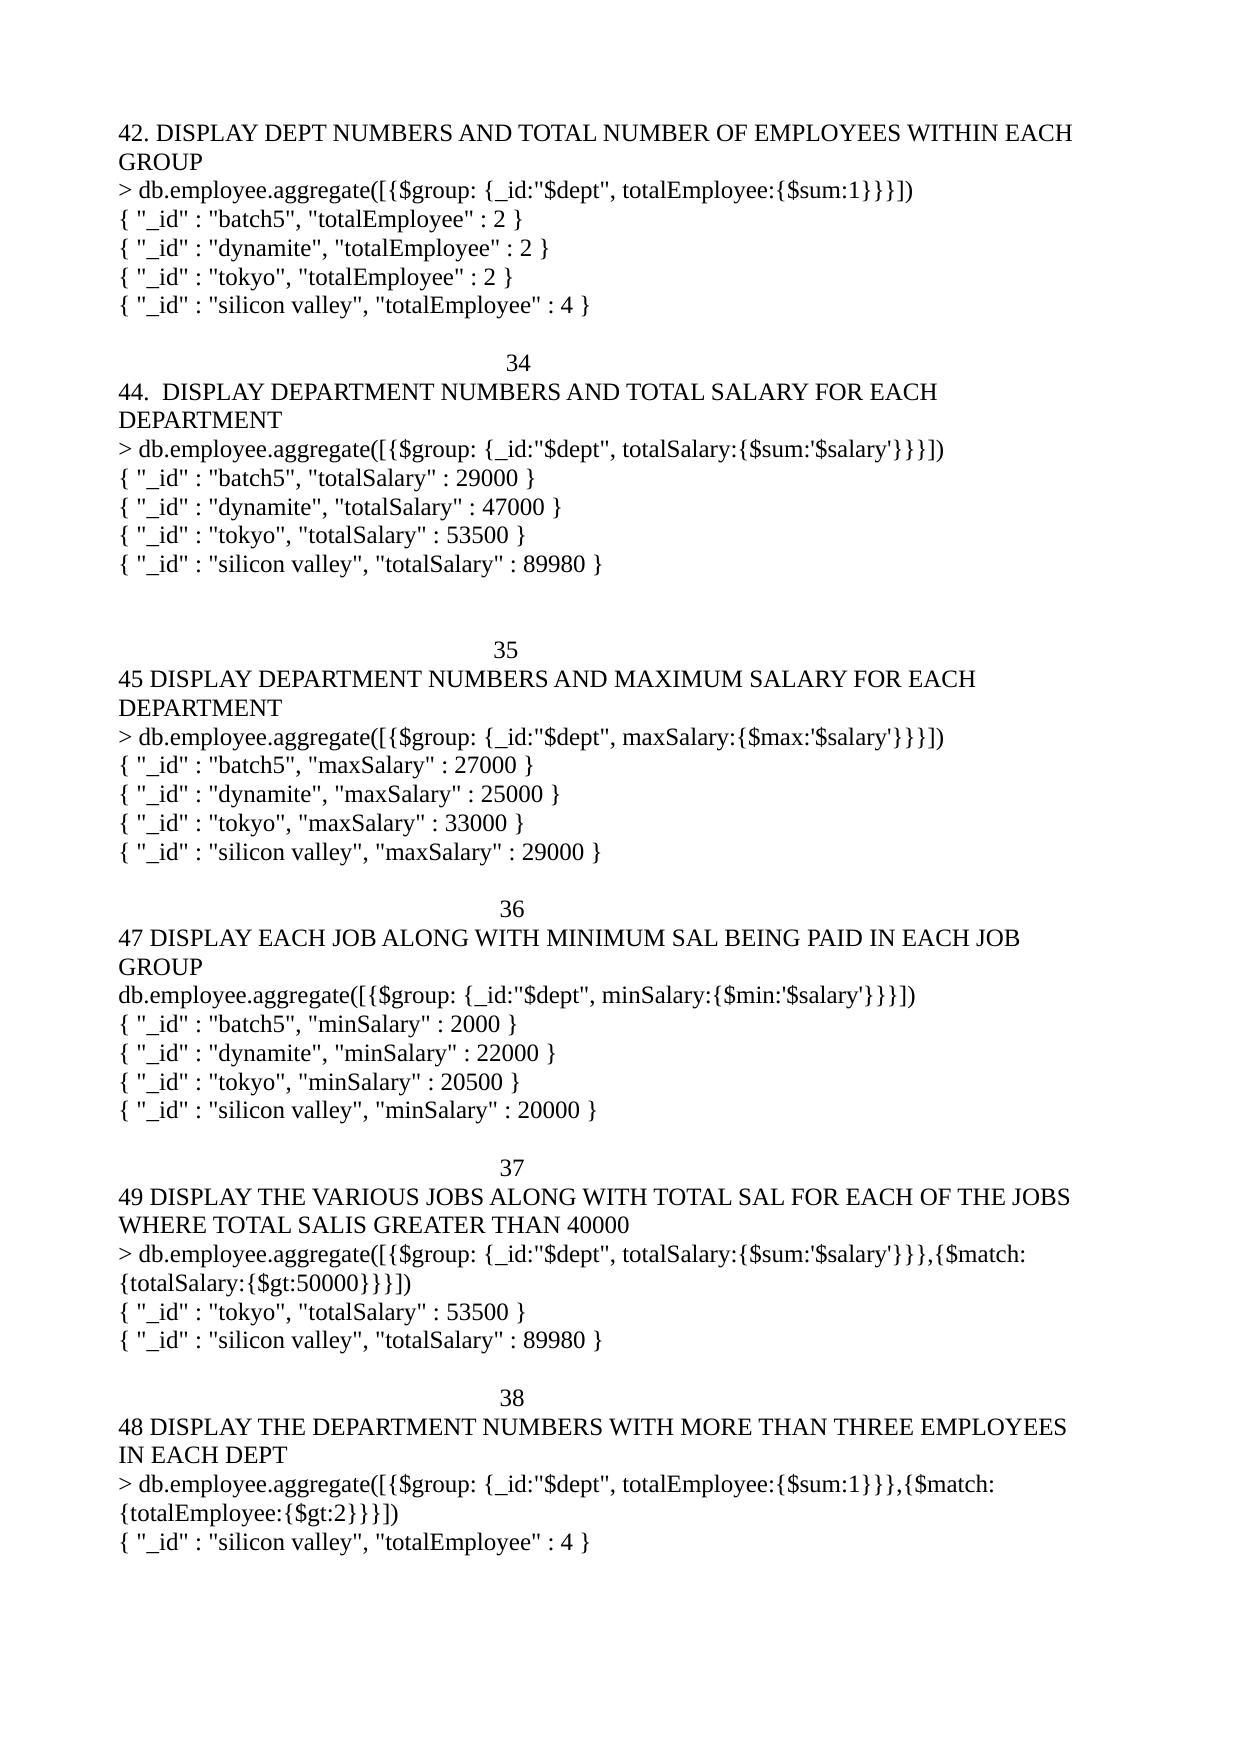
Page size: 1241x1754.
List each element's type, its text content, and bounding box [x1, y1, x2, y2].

text 37 [118, 1153, 1122, 1182]
text { "_id" : "silicon valley", "totalSalary" : 89980 } [118, 549, 1122, 578]
text { "_id" : "batch5", "maxSalary" : 27000 } [118, 751, 1122, 779]
text { "_id" : "dynamite", "minSalary" : 22000 } [118, 1038, 1122, 1067]
text WHERE TOTAL SALIS GREATER THAN 40000 [118, 1211, 1122, 1239]
text > db.employee.aggregate([{$group: {_id:"$dept", totalEmployee:{$sum:1}}}]) [118, 176, 1122, 204]
text 42. DISPLAY DEPT NUMBERS AND TOTAL NUMBER OF EMPLOYEES WITHIN EACH [118, 118, 1122, 147]
text 38 [118, 1383, 1122, 1412]
text { "_id" : "tokyo", "maxSalary" : 33000 } [118, 808, 1122, 837]
text GROUP [118, 147, 1122, 176]
text GROUP [118, 952, 1122, 981]
text IN EACH DEPT [118, 1441, 1122, 1469]
text { "_id" : "tokyo", "totalSalary" : 53500 } [118, 521, 1122, 549]
text > db.employee.aggregate([{$group: {_id:"$dept", totalSalary:{$sum:'$salary'}}},{$match:{totalSalary:{$gt:50000}}}]) [118, 1239, 1122, 1297]
text 36 [118, 894, 1122, 923]
text { "_id" : "tokyo", "minSalary" : 20500 } [118, 1067, 1122, 1096]
text db.employee.aggregate([{$group: {_id:"$dept", minSalary:{$min:'$salary'}}}]) [118, 981, 1122, 1009]
text { "_id" : "silicon valley", "maxSalary" : 29000 } [118, 837, 1122, 866]
text 44. DISPLAY DEPARTMENT NUMBERS AND TOTAL SALARY FOR EACH [118, 377, 1122, 406]
text { "_id" : "silicon valley", "totalEmployee" : 4 } [118, 291, 1122, 319]
text { "_id" : "silicon valley", "totalEmployee" : 4 } [118, 1527, 1122, 1556]
text { "_id" : "batch5", "totalEmployee" : 2 } [118, 204, 1122, 233]
text { "_id" : "silicon valley", "minSalary" : 20000 } [118, 1096, 1122, 1124]
text 45 DISPLAY DEPARTMENT NUMBERS AND MAXIMUM SALARY FOR EACH [118, 664, 1122, 693]
text 35 [118, 636, 1122, 664]
text { "_id" : "tokyo", "totalEmployee" : 2 } [118, 262, 1122, 291]
text > db.employee.aggregate([{$group: {_id:"$dept", totalSalary:{$sum:'$salary'}}}]) [118, 434, 1122, 463]
text { "_id" : "dynamite", "totalSalary" : 47000 } [118, 492, 1122, 521]
text { "_id" : "tokyo", "totalSalary" : 53500 } [118, 1297, 1122, 1326]
text DEPARTMENT [118, 406, 1122, 434]
text { "_id" : "dynamite", "totalEmployee" : 2 } [118, 233, 1122, 262]
text 48 DISPLAY THE DEPARTMENT NUMBERS WITH MORE THAN THREE EMPLOYEES [118, 1412, 1122, 1441]
text 34 [118, 348, 1122, 377]
text 47 DISPLAY EACH JOB ALONG WITH MINIMUM SAL BEING PAID IN EACH JOB [118, 923, 1122, 952]
text { "_id" : "batch5", "minSalary" : 2000 } [118, 1009, 1122, 1038]
text > db.employee.aggregate([{$group: {_id:"$dept", totalEmployee:{$sum:1}}},{$match:{totalEmployee:{$gt:2}}}]) [118, 1469, 1122, 1527]
text { "_id" : "dynamite", "maxSalary" : 25000 } [118, 779, 1122, 808]
text DEPARTMENT [118, 693, 1122, 722]
text { "_id" : "batch5", "totalSalary" : 29000 } [118, 463, 1122, 492]
text > db.employee.aggregate([{$group: {_id:"$dept", maxSalary:{$max:'$salary'}}}]) [118, 722, 1122, 751]
text { "_id" : "silicon valley", "totalSalary" : 89980 } [118, 1326, 1122, 1354]
text 49 DISPLAY THE VARIOUS JOBS ALONG WITH TOTAL SAL FOR EACH OF THE JOBS [118, 1182, 1122, 1211]
